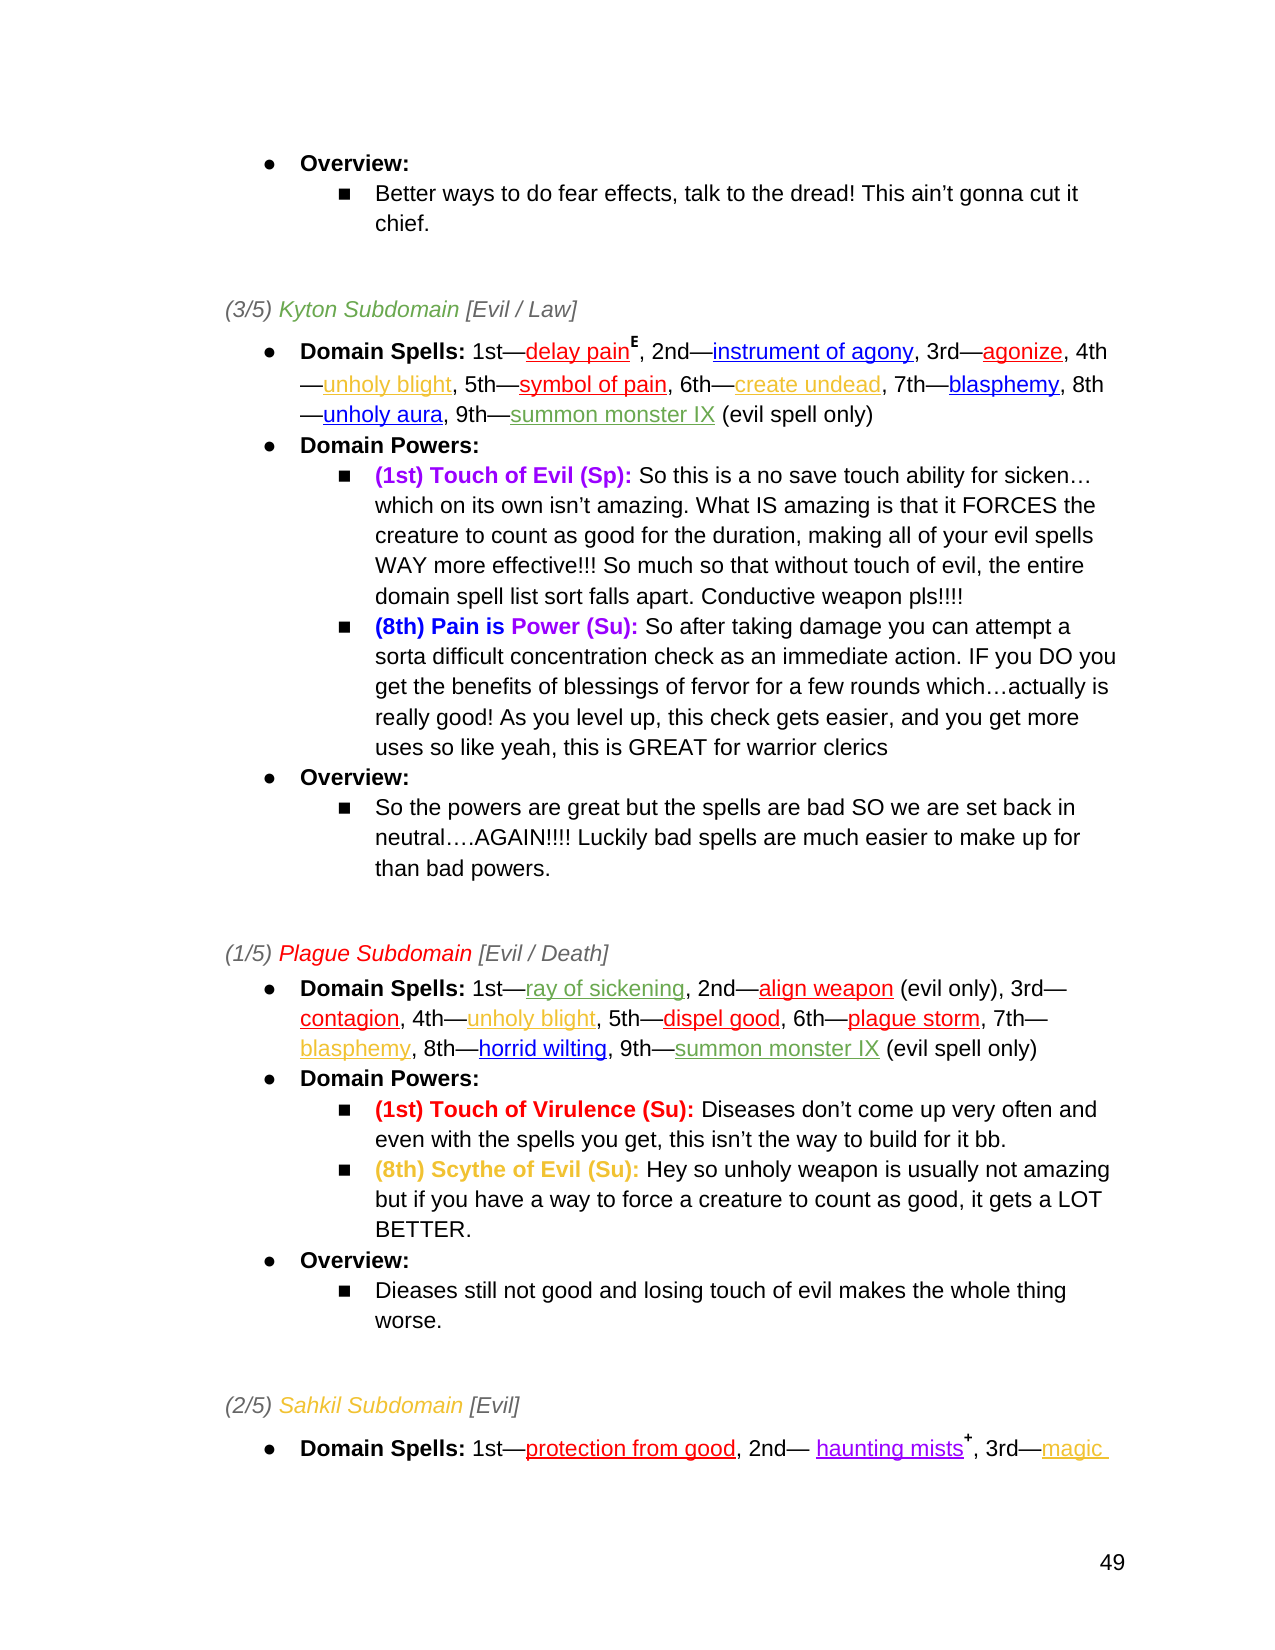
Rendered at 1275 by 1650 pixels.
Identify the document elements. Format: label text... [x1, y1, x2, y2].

subtitle (3/5) Kyton Subdomain [Evil / Law] [225, 296, 1125, 322]
subtitle (2/5) Sahkil Subdomain [Evil] [225, 1392, 1125, 1419]
subtitle (1/5) Plague Subdomain [Evil / Death] [225, 940, 1125, 966]
list Domain Powers: [262, 432, 1125, 458]
list Overview: [262, 764, 1125, 790]
list Dieases still not good and losing touch of evil makes the whole thing worse. [337, 1277, 1125, 1333]
list (1st) Touch of Virulence (Su): Diseases don’t come up very often and even with the spells you get, this isn’t the way to build for it bb. [337, 1096, 1125, 1152]
list Better ways to do fear effects, talk to the dread! This ain’t gonna cut it chief. [337, 180, 1125, 237]
list Domain Spells: 1st—protection from good, 2nd— haunting mists+, 3rd—magic [262, 1427, 1125, 1464]
list Overview: [262, 1247, 1125, 1273]
list So the powers are great but the spells are bad SO we are set back in neutral….AGAIN!!!! Luckily bad spells are much easier to make up for than bad powers. [337, 794, 1125, 881]
list Overview: [262, 150, 1125, 176]
list Domain Powers: [262, 1065, 1125, 1092]
list (8th) Pain is Power (Su): So after taking damage you can attempt a sorta difficult concentration check as an immediate action. IF you DO you get the benefits of blessings of fervor for a few rounds which…actually is really good! As you level up, this check gets easier, and you get more uses so like yeah, this is GREAT for warrior clerics [337, 613, 1125, 760]
list Domain Spells: 1st—ray of sickening, 2nd—align weapon (evil only), 3rd—contagion, 4th—unholy blight, 5th—dispel good, 6th—plague storm, 7th—blasphemy, 8th—horrid wilting, 9th—summon monster IX (evil spell only) [262, 975, 1125, 1061]
list (8th) Scythe of Evil (Su): Hey so unholy weapon is usually not amazing but if you have a way to force a creature to count as good, it gets a LOT BETTER. [337, 1156, 1125, 1243]
list Domain Spells: 1st—delay painE, 2nd—instrument of agony, 3rd—agonize, 4th—unholy blight, 5th—symbol of pain, 6th—create undead, 7th—blasphemy, 8th—unholy aura, 9th—summon monster IX (evil spell only) [262, 331, 1125, 428]
list (1st) Touch of Evil (Sp): So this is a no save touch ability for sicken…which on its own isn’t amazing. What IS amazing is that it FORCES the creature to count as good for the duration, making all of your evil spells WAY more effective!!! So much so that without touch of evil, the entire domain spell list sort falls apart. Conductive weapon pls!!!! [337, 462, 1125, 609]
